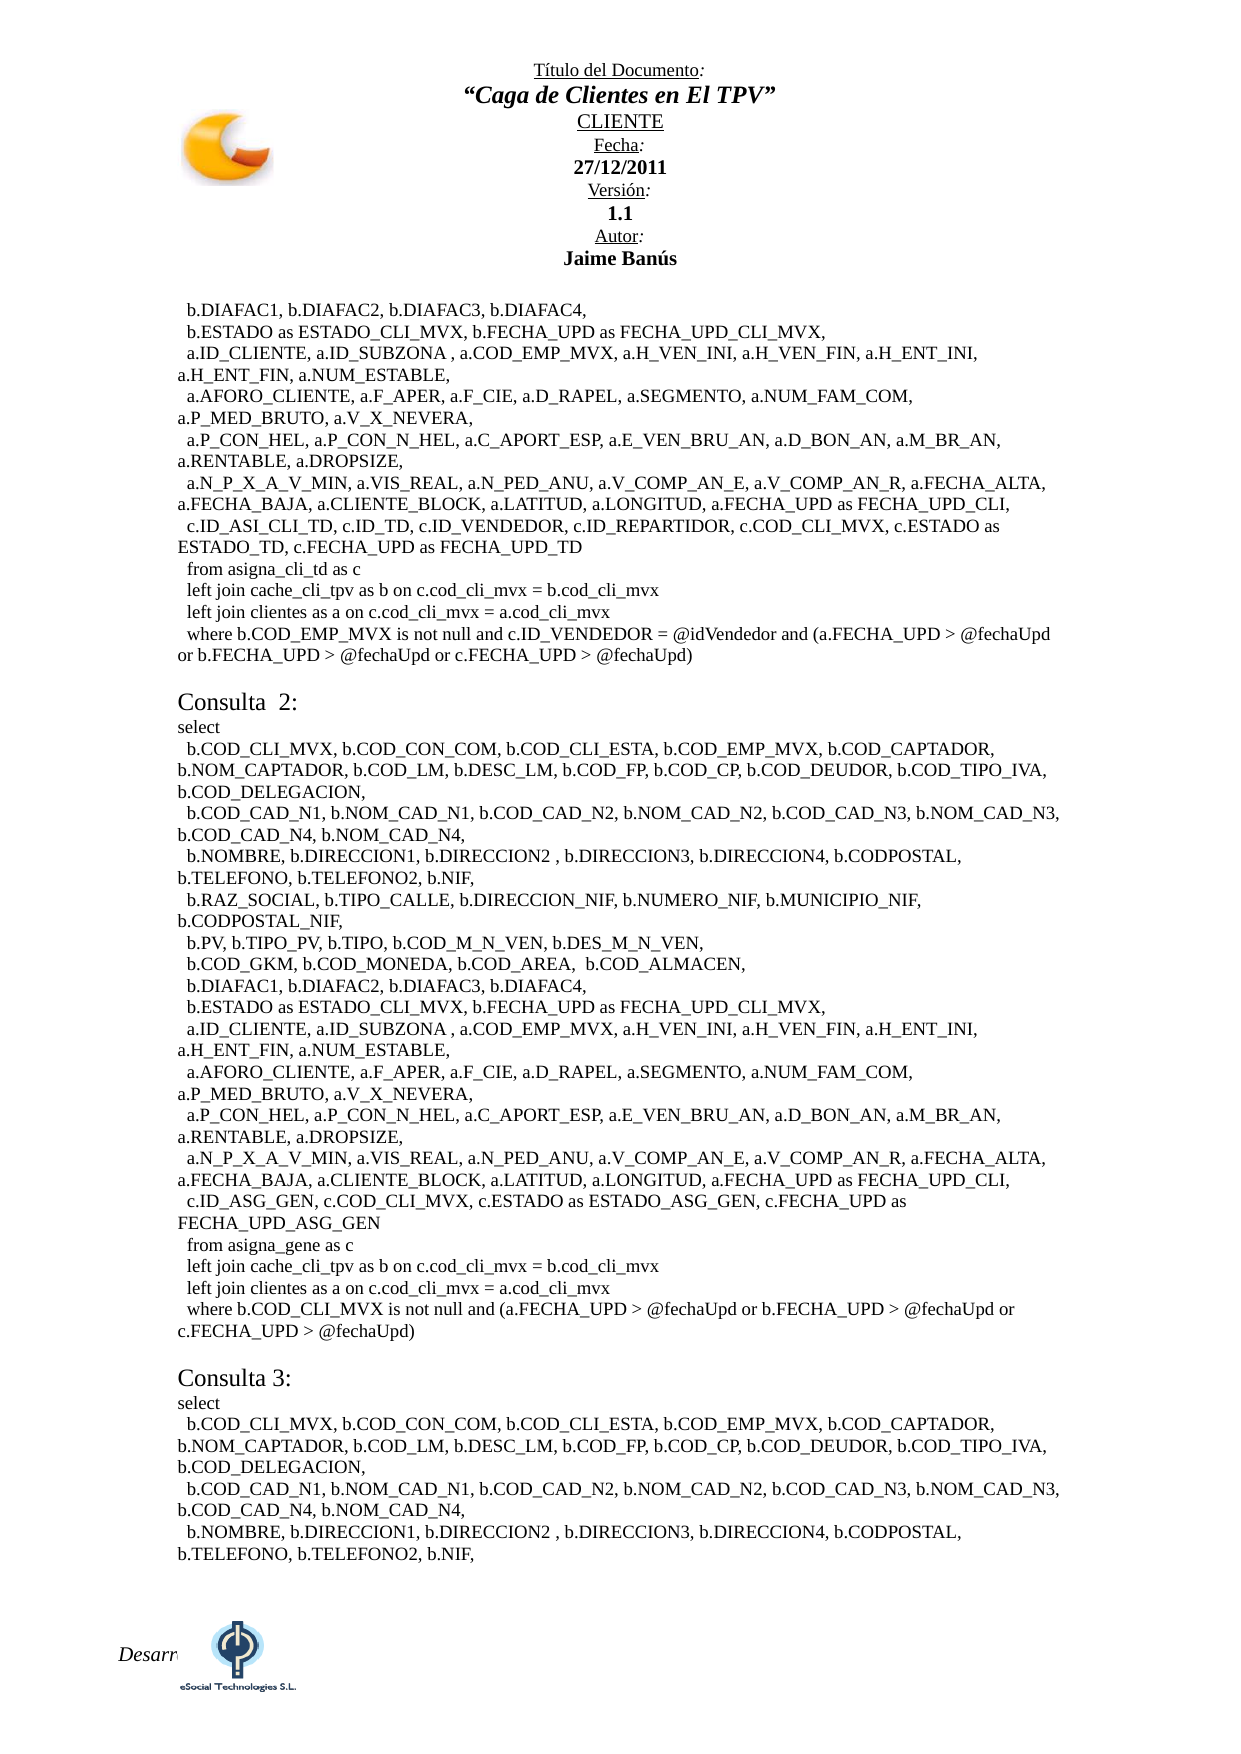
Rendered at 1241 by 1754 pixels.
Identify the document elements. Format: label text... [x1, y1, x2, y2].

text c.ID_ASI_CLI_TD, c.ID_TD, c.ID_VENDEDOR, c.ID_REPARTIDOR, c.COD_CLI_MVX, c.ESTADO as ESTADO_TD, c.FECHA_UPD as FECHA_UPD_TD [177, 515, 1063, 558]
text b.RAZ_SOCIAL, b.TIPO_CALLE, b.DIRECCION_NIF, b.NUMERO_NIF, b.MUNICIPIO_NIF, b.CODPOSTAL_NIF, [177, 888, 1063, 932]
text where b.COD_CLI_MVX is not null and (a.FECHA_UPD > @fechaUpd or b.FECHA_UPD > @fechaUpd or c.FECHA_UPD > @fechaUpd) [177, 1298, 1063, 1341]
text Consulta 2: [177, 687, 1063, 716]
text a.AFORO_CLIENTE, a.F_APER, a.F_CIE, a.D_RAPEL, a.SEGMENTO, a.NUM_FAM_COM, a.P_MED_BRUTO, a.V_X_NEVERA, [177, 1061, 1063, 1104]
text b.COD_CAD_N1, b.NOM_CAD_N1, b.COD_CAD_N2, b.NOM_CAD_N2, b.COD_CAD_N3, b.NOM_CAD_N3, b.COD_CAD_N4, b.NOM_CAD_N4, [177, 802, 1063, 845]
text select [177, 1392, 1063, 1413]
text b.PV, b.TIPO_PV, b.TIPO, b.COD_M_N_VEN, b.DES_M_N_VEN, [177, 932, 1063, 953]
text from asigna_cli_td as c [177, 558, 1063, 579]
text from asigna_gene as c [177, 1233, 1063, 1255]
text b.NOMBRE, b.DIRECCION1, b.DIRECCION2 , b.DIRECCION3, b.DIRECCION4, b.CODPOSTAL, b.TELEFONO, b.TELEFONO2, b.NIF, [177, 1521, 1063, 1564]
text b.COD_CAD_N1, b.NOM_CAD_N1, b.COD_CAD_N2, b.NOM_CAD_N2, b.COD_CAD_N3, b.NOM_CAD_N3, b.COD_CAD_N4, b.NOM_CAD_N4, [177, 1478, 1063, 1521]
text c.ID_ASG_GEN, c.COD_CLI_MVX, c.ESTADO as ESTADO_ASG_GEN, c.FECHA_UPD as FECHA_UPD_ASG_GEN [177, 1190, 1063, 1233]
text Consulta 3: [177, 1363, 1063, 1392]
text a.N_P_X_A_V_MIN, a.VIS_REAL, a.N_PED_ANU, a.V_COMP_AN_E, a.V_COMP_AN_R, a.FECHA_ALTA, a.FECHA_BAJA, a.CLIENTE_BLOCK, a.LATITUD, a.LONGITUD, a.FECHA_UPD as FECHA_UPD_CLI, [177, 1147, 1063, 1190]
text b.ESTADO as ESTADO_CLI_MVX, b.FECHA_UPD as FECHA_UPD_CLI_MVX, [177, 321, 1063, 342]
text a.AFORO_CLIENTE, a.F_APER, a.F_CIE, a.D_RAPEL, a.SEGMENTO, a.NUM_FAM_COM, a.P_MED_BRUTO, a.V_X_NEVERA, [177, 385, 1063, 428]
text select [177, 716, 1063, 737]
text a.N_P_X_A_V_MIN, a.VIS_REAL, a.N_PED_ANU, a.V_COMP_AN_E, a.V_COMP_AN_R, a.FECHA_ALTA, a.FECHA_BAJA, a.CLIENTE_BLOCK, a.LATITUD, a.LONGITUD, a.FECHA_UPD as FECHA_UPD_CLI, [177, 472, 1063, 515]
text left join cache_cli_tpv as b on c.cod_cli_mvx = b.cod_cli_mvx [177, 579, 1063, 601]
text b.DIAFAC1, b.DIAFAC2, b.DIAFAC3, b.DIAFAC4, [177, 975, 1063, 996]
text a.P_CON_HEL, a.P_CON_N_HEL, a.C_APORT_ESP, a.E_VEN_BRU_AN, a.D_BON_AN, a.M_BR_AN, a.RENTABLE, a.DROPSIZE, [177, 1104, 1063, 1147]
text a.ID_CLIENTE, a.ID_SUBZONA , a.COD_EMP_MVX, a.H_VEN_INI, a.H_VEN_FIN, a.H_ENT_INI, a.H_ENT_FIN, a.NUM_ESTABLE, [177, 1018, 1063, 1061]
text where b.COD_EMP_MVX is not null and c.ID_VENDEDOR = @idVendedor and (a.FECHA_UPD > @fechaUpd or b.FECHA_UPD > @fechaUpd or c.FECHA_UPD > @fechaUpd) [177, 622, 1063, 666]
text left join clientes as a on c.cod_cli_mvx = a.cod_cli_mvx [177, 1277, 1063, 1298]
text b.NOMBRE, b.DIRECCION1, b.DIRECCION2 , b.DIRECCION3, b.DIRECCION4, b.CODPOSTAL, b.TELEFONO, b.TELEFONO2, b.NIF, [177, 845, 1063, 888]
text b.COD_CLI_MVX, b.COD_CON_COM, b.COD_CLI_ESTA, b.COD_EMP_MVX, b.COD_CAPTADOR, b.NOM_CAPTADOR, b.COD_LM, b.DESC_LM, b.COD_FP, b.COD_CP, b.COD_DEUDOR, b.COD_TIPO_IVA, b.COD_DELEGACION, [177, 1413, 1063, 1478]
picture [177, 109, 274, 186]
text a.ID_CLIENTE, a.ID_SUBZONA , a.COD_EMP_MVX, a.H_VEN_INI, a.H_VEN_FIN, a.H_ENT_INI, a.H_ENT_FIN, a.NUM_ESTABLE, [177, 342, 1063, 385]
text b.COD_GKM, b.COD_MONEDA, b.COD_AREA, b.COD_ALMACEN, [177, 953, 1063, 975]
text left join cache_cli_tpv as b on c.cod_cli_mvx = b.cod_cli_mvx [177, 1255, 1063, 1277]
text a.P_CON_HEL, a.P_CON_N_HEL, a.C_APORT_ESP, a.E_VEN_BRU_AN, a.D_BON_AN, a.M_BR_AN, a.RENTABLE, a.DROPSIZE, [177, 428, 1063, 472]
text b.COD_CLI_MVX, b.COD_CON_COM, b.COD_CLI_ESTA, b.COD_EMP_MVX, b.COD_CAPTADOR, b.NOM_CAPTADOR, b.COD_LM, b.DESC_LM, b.COD_FP, b.COD_CP, b.COD_DEUDOR, b.COD_TIPO_IVA, b.COD_DELEGACION, [177, 737, 1063, 802]
text left join clientes as a on c.cod_cli_mvx = a.cod_cli_mvx [177, 601, 1063, 622]
picture [177, 1613, 299, 1701]
text b.DIAFAC1, b.DIAFAC2, b.DIAFAC3, b.DIAFAC4, [177, 299, 1063, 321]
text b.ESTADO as ESTADO_CLI_MVX, b.FECHA_UPD as FECHA_UPD_CLI_MVX, [177, 996, 1063, 1018]
